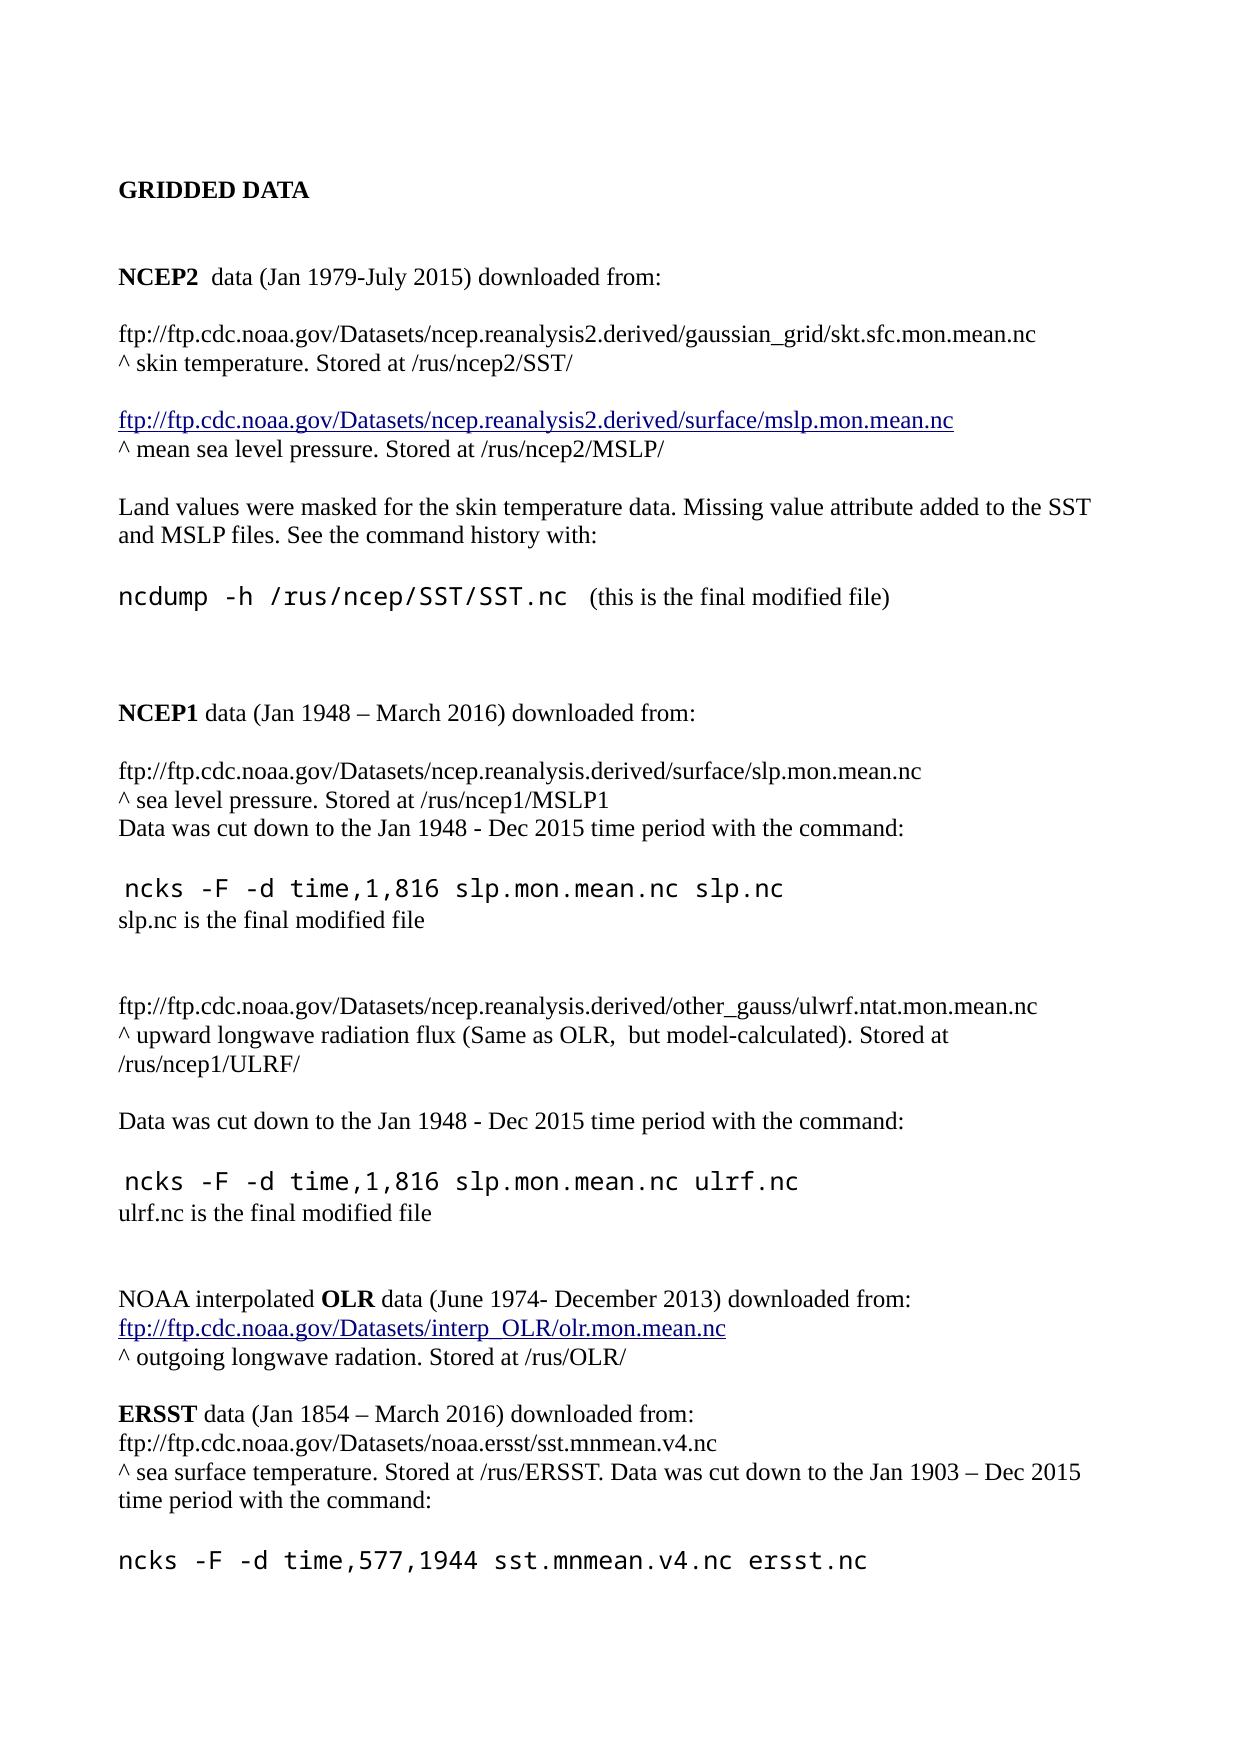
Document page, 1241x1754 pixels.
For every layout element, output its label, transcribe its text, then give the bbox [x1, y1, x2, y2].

text ncdump -h /rus/ncep/SST/SST.nc (this is the final modified file) [118, 578, 1122, 612]
text NCEP2 data (Jan 1979-July 2015) downloaded from: [118, 262, 1122, 291]
text Land values were masked for the skin temperature data. Missing value attribute added to the SST and MSLP files. See the command history with: [118, 492, 1122, 549]
text ^ mean sea level pressure. Stored at /rus/ncep2/MSLP/ [118, 434, 1122, 463]
text ^ outgoing longwave radation. Stored at /rus/OLR/ [118, 1342, 1122, 1370]
text ^ sea surface temperature. Stored at /rus/ERSST. Data was cut down to the Jan 1903 – Dec 2015 time period with the command: [118, 1457, 1122, 1514]
text ftp://ftp.cdc.noaa.gov/Datasets/ncep.reanalysis.derived/surface/slp.mon.mean.nc [118, 756, 1122, 785]
text ulrf.nc is the final modified file [118, 1198, 1122, 1227]
text ERSST data (Jan 1854 – March 2016) downloaded from: [118, 1399, 1122, 1428]
text ^ upward longwave radiation flux (Same as OLR, but model-calculated). Stored at /rus/ncep1/ULRF/ [118, 1020, 1122, 1077]
text NCEP1 data (Jan 1948 – March 2016) downloaded from: [118, 698, 1122, 727]
text ftp://ftp.cdc.noaa.gov/Datasets/noaa.ersst/sst.mnmean.v4.nc [118, 1428, 1122, 1457]
text Data was cut down to the Jan 1948 - Dec 2015 time period with the command: [118, 1106, 1122, 1135]
text ftp://ftp.cdc.noaa.gov/Datasets/ncep.reanalysis2.derived/gaussian_grid/skt.sfc.mon.mean.nc [118, 319, 1122, 348]
text Data was cut down to the Jan 1948 - Dec 2015 time period with the command: [118, 813, 1122, 842]
text ftp://ftp.cdc.noaa.gov/Datasets/ncep.reanalysis2.derived/surface/mslp.mon.mean.nc [118, 406, 1122, 434]
text ncks -F -d time,1,816 slp.mon.mean.nc slp.nc [118, 871, 1122, 905]
text GRIDDED DATA [118, 176, 1122, 204]
text ^ skin temperature. Stored at /rus/ncep2/SST/ [118, 348, 1122, 377]
text slp.nc is the final modified file [118, 905, 1122, 934]
text ^ sea level pressure. Stored at /rus/ncep1/MSLP1 [118, 785, 1122, 813]
text ftp://ftp.cdc.noaa.gov/Datasets/interp_OLR/olr.mon.mean.nc [118, 1313, 1122, 1342]
text NOAA interpolated OLR data (June 1974- December 2013) downloaded from: [118, 1284, 1122, 1313]
text ftp://ftp.cdc.noaa.gov/Datasets/ncep.reanalysis.derived/other_gauss/ulwrf.ntat.mon.mean.nc [118, 991, 1122, 1020]
text ncks -F -d time,1,816 slp.mon.mean.nc ulrf.nc [118, 1164, 1122, 1198]
text ncks -F -d time,577,1944 sst.mnmean.v4.nc ersst.nc [118, 1543, 1122, 1577]
